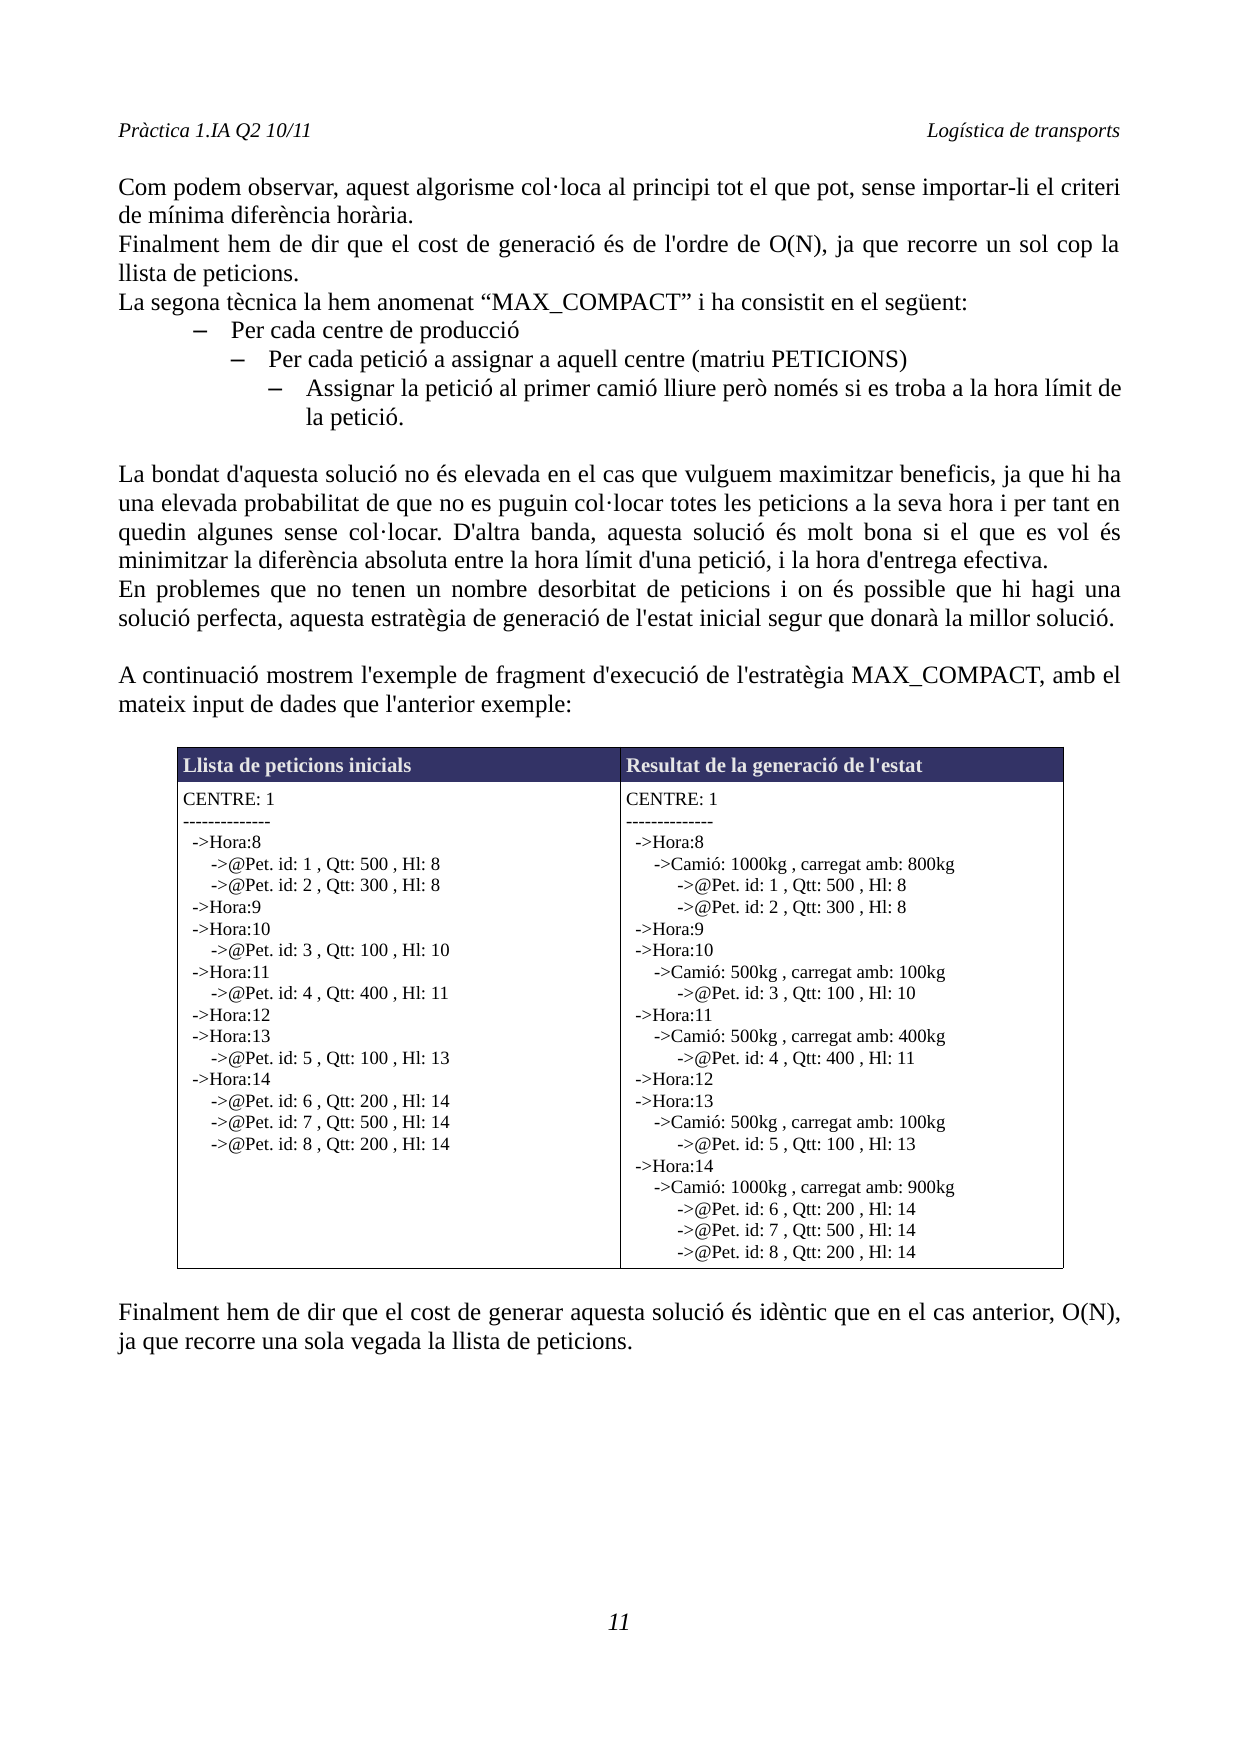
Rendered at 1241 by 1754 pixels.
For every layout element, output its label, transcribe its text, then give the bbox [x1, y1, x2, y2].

table_cell CENTRE: 1 -------------- ->Hora:8 ->@Pet. id: 1 , Qtt: 500 , Hl: 8 ->@Pet. id: 2 , Qtt: 300 , Hl: 8 ->Hora:9 ->Hora:10 ->@Pet. id: 3 , Qtt: 100 , Hl: 10 ->Hora:11 ->@Pet. id: 4 , Qtt: 400 , Hl: 11 ->Hora:12 ->Hora:13 ->@Pet. id: 5 , Qtt: 100 , Hl: 13 ->Hora:14 ->@Pet. id: 6 , Qtt: 200 , Hl: 14 ->@Pet. id: 7 , Qtt: 500 , Hl: 14 ->@Pet. id: 8 , Qtt: 200 , Hl: 14 [178, 782, 620, 1268]
text Finalment hem de dir que el cost de generar aquesta solució és idèntic que en el cas anterior, O(N), ja que recorre una sola vegada la llista de peticions. [118, 1297, 1122, 1354]
text La bondat d'aquesta solució no és elevada en el cas que vulguem maximitzar beneficis, ja que hi ha una elevada probabilitat de que no es puguin col·locar totes les peticions a la seva hora i per tant en quedin algunes sense col·locar. D'altra banda, aquesta solució és molt bona si el que es vol és minimitzar la diferència absoluta entre la hora límit d'una petició, i la hora d'entrega efectiva. [118, 459, 1122, 574]
text En problemes que no tenen un nombre desorbitat de peticions i on és possible que hi hagi una solució perfecta, aquesta estratègia de generació de l'estat inicial segur que donarà la millor solució. [118, 574, 1122, 632]
list Per cada petició a assignar a aquell centre (matriu PETICIONS) [231, 344, 1122, 373]
text Finalment hem de dir que el cost de generació és de l'ordre de O(N), ja que recorre un sol cop la llista de peticions. [118, 229, 1122, 287]
text Com podem observar, aquest algorisme col·loca al principi tot el que pot, sense importar-li el criteri de mínima diferència horària. [118, 172, 1122, 229]
list Assignar la petició al primer camió lliure però només si es troba a la hora límit de la petició. [268, 373, 1122, 430]
text A continuació mostrem l'exemple de fragment d'execució de l'estratègia MAX_COMPACT, amb el mateix input de dades que l'anterior exemple: [118, 660, 1122, 718]
table_header Resultat de la generació de l'estat [621, 748, 1063, 782]
list Per cada centre de producció [193, 315, 1122, 344]
table_header Llista de peticions inicials [178, 748, 620, 782]
table_cell CENTRE: 1 -------------- ->Hora:8 ->Camió: 1000kg , carregat amb: 800kg ->@Pet. id: 1 , Qtt: 500 , Hl: 8 ->@Pet. id: 2 , Qtt: 300 , Hl: 8 ->Hora:9 ->Hora:10 ->Camió: 500kg , carregat amb: 100kg ->@Pet. id: 3 , Qtt: 100 , Hl: 10 ->Hora:11 ->Camió: 500kg , carregat amb: 400kg ->@Pet. id: 4 , Qtt: 400 , Hl: 11 ->Hora:12 ->Hora:13 ->Camió: 500kg , carregat amb: 100kg ->@Pet. id: 5 , Qtt: 100 , Hl: 13 ->Hora:14 ->Camió: 1000kg , carregat amb: 900kg ->@Pet. id: 6 , Qtt: 200 , Hl: 14 ->@Pet. id: 7 , Qtt: 500 , Hl: 14 ->@Pet. id: 8 , Qtt: 200 , Hl: 14 [621, 782, 1063, 1268]
text La segona tècnica la hem anomenat “MAX_COMPACT” i ha consistit en el següent: [118, 287, 1122, 315]
